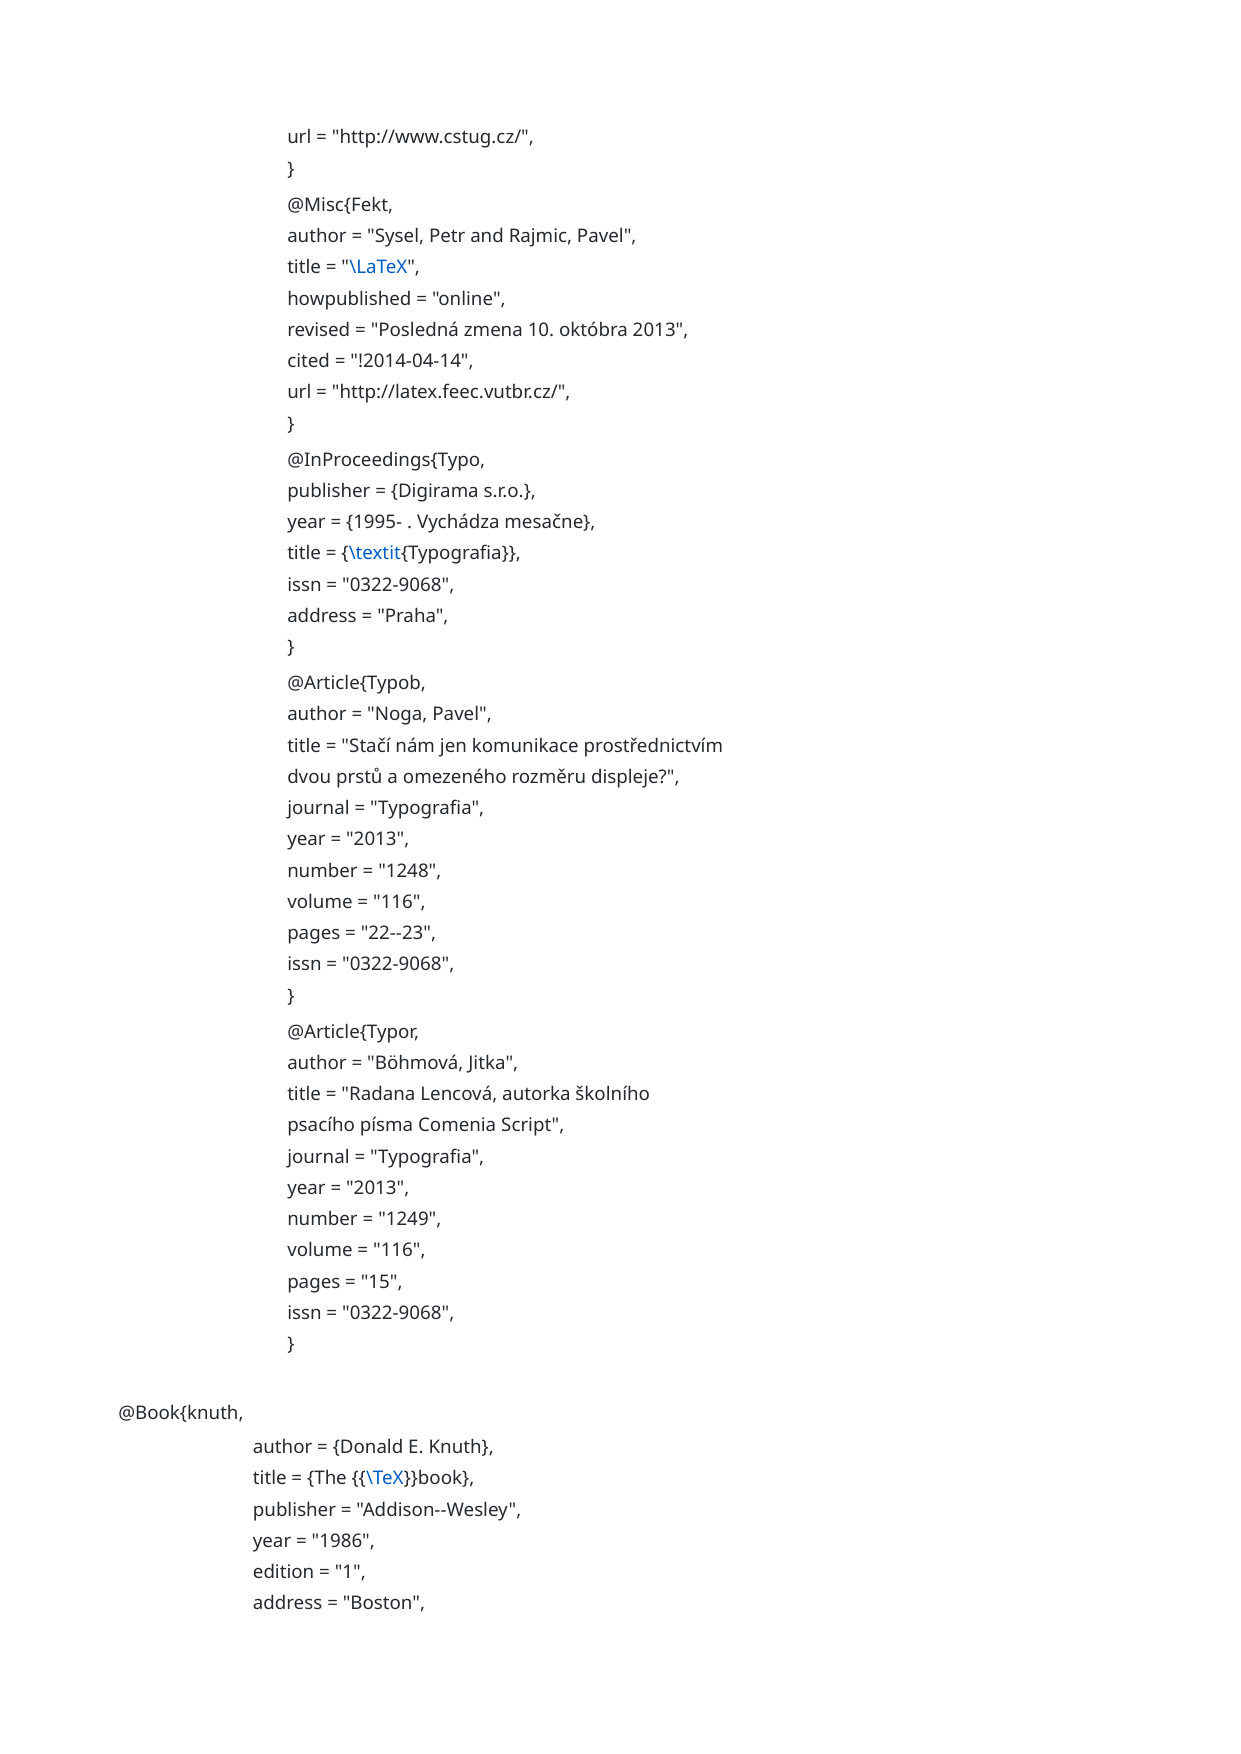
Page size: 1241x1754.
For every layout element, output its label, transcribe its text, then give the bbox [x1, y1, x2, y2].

table_cell [118, 1428, 253, 1459]
table_cell url = "http://www.cstug.cz/", [287, 118, 778, 149]
table_cell [118, 628, 287, 659]
table_cell [287, 1008, 778, 1012]
table_cell } [287, 149, 778, 181]
table_cell [118, 565, 287, 596]
table_cell [118, 1262, 287, 1293]
table_header @Book{knuth, [118, 1391, 253, 1428]
table_cell [118, 976, 287, 1007]
table_cell author = "Sysel, Petr and Rajmic, Pavel", [287, 217, 778, 248]
table_cell [118, 1012, 287, 1043]
table_cell [118, 1490, 253, 1521]
table_cell volume = "116", [287, 1231, 778, 1262]
table_cell journal = "Typografia", [287, 789, 778, 820]
table_cell [118, 185, 287, 217]
table_cell title = {\textit{Typografia}}, [287, 534, 778, 565]
table_cell publisher = {Digirama s.r.o.}, [287, 471, 778, 503]
table_cell [118, 758, 287, 789]
table_cell journal = "Typografia", [287, 1137, 778, 1168]
table_cell [118, 118, 287, 149]
table_cell [118, 945, 287, 976]
table_cell [118, 695, 287, 726]
table_cell [118, 440, 287, 471]
table_cell title = {The {{\TeX}}book}, [253, 1459, 1122, 1490]
table_header [253, 1391, 1122, 1428]
table_cell publisher = "Addison--Wesley", [253, 1490, 1122, 1521]
table_cell [118, 851, 287, 882]
table_cell [118, 1169, 287, 1200]
table_cell [118, 1553, 253, 1584]
table_cell } [287, 976, 778, 1007]
table_cell [118, 659, 287, 664]
table_cell [118, 1584, 253, 1615]
table_cell title = "Radana Lencová, autorka školního [287, 1075, 778, 1106]
table_cell [118, 1008, 287, 1012]
table_cell [118, 1044, 287, 1075]
table_cell [118, 181, 287, 185]
table_cell [118, 883, 287, 914]
table_cell @Article{Typob, [287, 664, 778, 695]
table_cell [118, 1521, 253, 1553]
table_cell cited = "!2014-04-14", [287, 342, 778, 373]
table_cell title = "\LaTeX", [287, 248, 778, 279]
table_cell howpublished = "online", [287, 279, 778, 310]
table_cell [118, 1106, 287, 1137]
table_cell [118, 1325, 287, 1356]
table_cell [118, 217, 287, 248]
table_cell [118, 789, 287, 820]
table_cell } [287, 1325, 778, 1356]
table_cell year = "2013", [287, 820, 778, 851]
table_cell psacího písma Comenia Script", [287, 1106, 778, 1137]
table_cell [118, 1075, 287, 1106]
table_cell volume = "116", [287, 883, 778, 914]
table_cell [118, 435, 287, 440]
table_cell [287, 435, 778, 440]
table_cell author = "Böhmová, Jitka", [287, 1044, 778, 1075]
table_cell [118, 279, 287, 310]
table_cell year = "1986", [253, 1521, 1122, 1553]
table_cell [118, 310, 287, 342]
table_cell year = {1995- . Vychádza mesačne}, [287, 503, 778, 534]
table_cell title = "Stačí nám jen komunikace prostřednictvím [287, 726, 778, 757]
table_cell address = "Praha", [287, 596, 778, 628]
table_cell [118, 1459, 253, 1490]
table_cell [118, 342, 287, 373]
table_cell [287, 659, 778, 664]
table_cell [118, 404, 287, 435]
table_cell } [287, 404, 778, 435]
table_cell [118, 248, 287, 279]
table_cell [118, 1137, 287, 1168]
table_cell [118, 471, 287, 503]
table_cell @InProceedings{Typo, [287, 440, 778, 471]
table_cell [118, 914, 287, 945]
table_cell year = "2013", [287, 1169, 778, 1200]
table_cell edition = "1", [253, 1553, 1122, 1584]
table_cell [118, 149, 287, 181]
table_cell [118, 726, 287, 757]
table_cell issn = "0322-9068", [287, 1294, 778, 1325]
table_cell address = "Boston", [253, 1584, 1122, 1615]
table_cell [118, 1200, 287, 1231]
table_cell @Article{Typor, [287, 1012, 778, 1043]
table_cell @Misc{Fekt, [287, 185, 778, 217]
table_cell [118, 1231, 287, 1262]
table_cell } [287, 628, 778, 659]
table_cell number = "1248", [287, 851, 778, 882]
table_cell [118, 664, 287, 695]
table_cell [118, 596, 287, 628]
table_cell issn = "0322-9068", [287, 945, 778, 976]
table_cell url = "http://latex.feec.vutbr.cz/", [287, 373, 778, 404]
table_cell pages = "22--23", [287, 914, 778, 945]
table_cell author = "Noga, Pavel", [287, 695, 778, 726]
table_cell [118, 534, 287, 565]
table_cell [287, 181, 778, 185]
table_cell [118, 820, 287, 851]
table_cell revised = "Posledná zmena 10. októbra 2013", [287, 310, 778, 342]
table_cell number = "1249", [287, 1200, 778, 1231]
table_cell pages = "15", [287, 1262, 778, 1293]
table_cell issn = "0322-9068", [287, 565, 778, 596]
table_cell dvou prstů a omezeného rozměru displeje?", [287, 758, 778, 789]
table_cell author = {Donald E. Knuth}, [253, 1428, 1122, 1459]
table_cell [118, 503, 287, 534]
table_cell [118, 1294, 287, 1325]
table_cell [118, 373, 287, 404]
